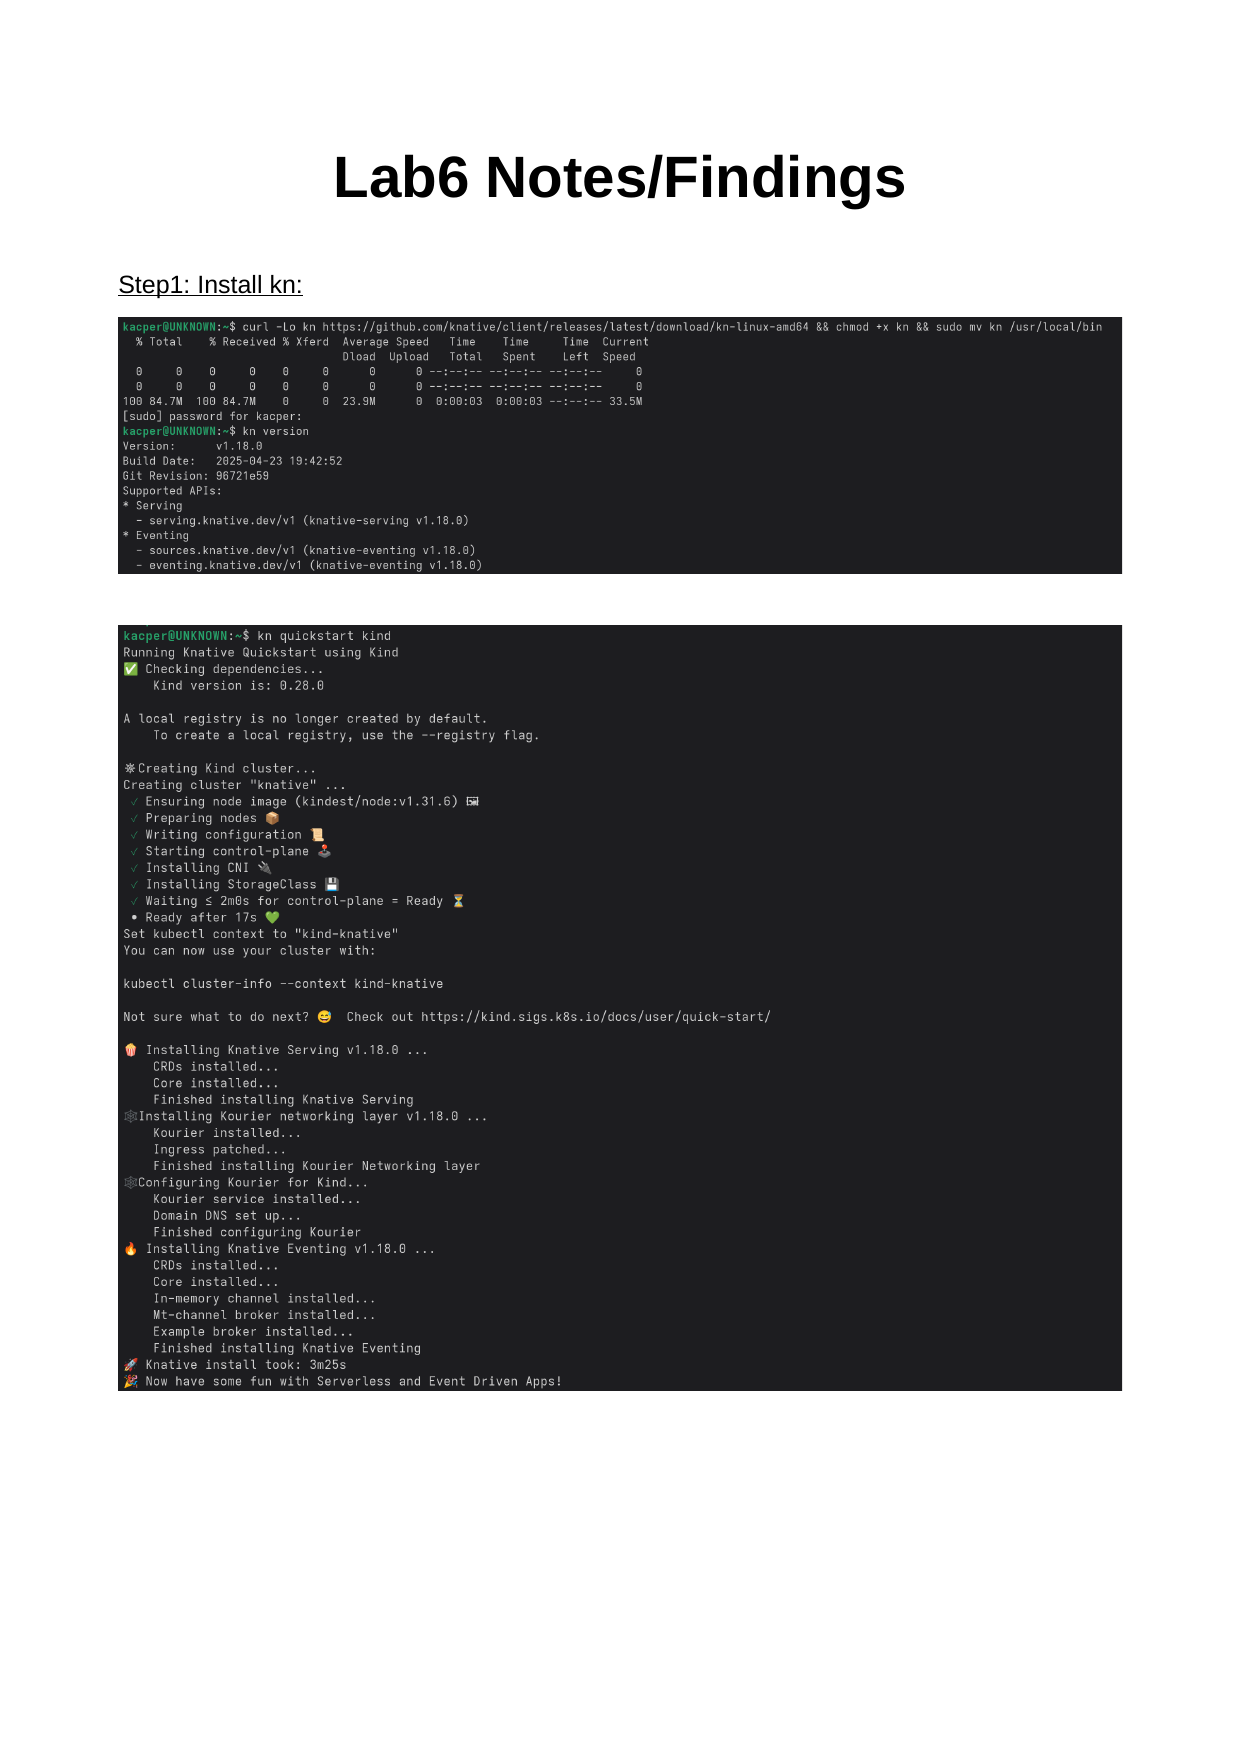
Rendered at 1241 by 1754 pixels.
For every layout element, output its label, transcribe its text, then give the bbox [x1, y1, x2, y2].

picture [118, 625, 1123, 1391]
title Lab6 Notes/Findings [118, 143, 1122, 210]
text Step1: Install kn: [118, 270, 1122, 299]
picture [118, 317, 1123, 574]
